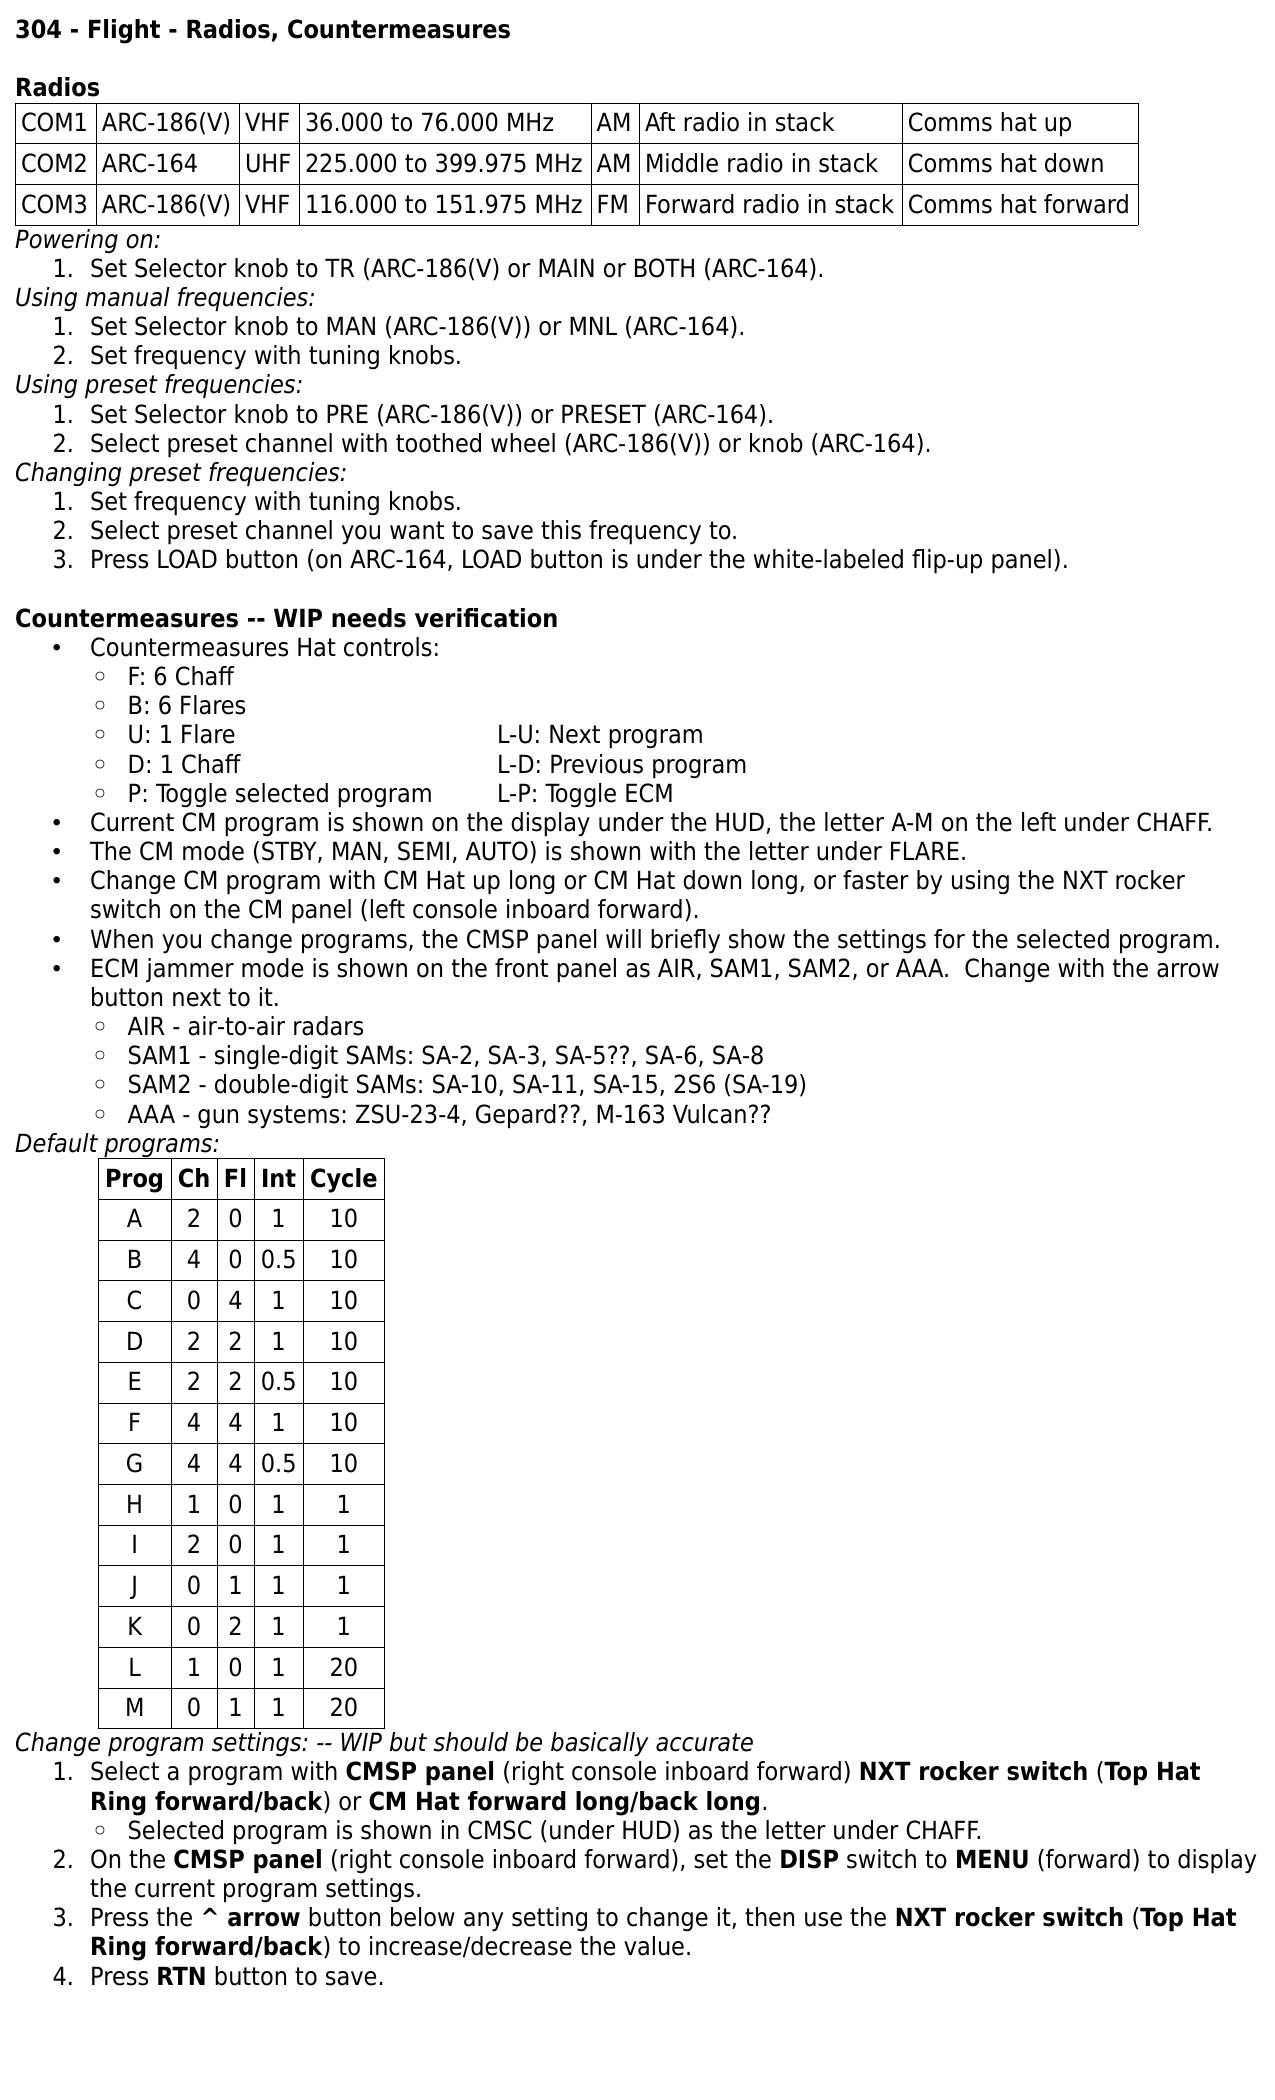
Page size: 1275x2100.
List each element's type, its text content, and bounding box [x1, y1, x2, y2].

table_cell J [99, 1566, 171, 1606]
list On the CMSP panel (right console inboard forward), set the DISP switch to MENU (forward) to display the current program settings. [52, 1845, 1260, 1903]
text Changing preset frequencies: [15, 458, 1260, 487]
table_cell 1 [255, 1566, 303, 1606]
table_cell 1 [304, 1485, 384, 1525]
table_cell 1 [218, 1689, 254, 1728]
table_cell 2 [172, 1363, 217, 1402]
table_cell 10 [304, 1322, 384, 1362]
table_cell 1 [255, 1485, 303, 1525]
table_cell C [99, 1281, 171, 1321]
table_cell 0.5 [255, 1444, 303, 1484]
table_cell Middle radio in stack [640, 144, 902, 184]
list AAA - gun systems: ZSU-23-4, Gepard??, M-163 Vulcan?? [90, 1100, 1260, 1129]
table_header Int [255, 1159, 303, 1199]
text Powering on: [15, 225, 1260, 254]
table_header VHF [240, 104, 299, 143]
table_cell A [99, 1200, 171, 1239]
list B: 6 Flares [90, 691, 1260, 721]
table_cell 1 [304, 1607, 384, 1647]
table_cell 10 [304, 1241, 384, 1280]
table_header Ch [172, 1159, 217, 1199]
table_cell 0 [218, 1200, 254, 1239]
table_cell 0 [218, 1241, 254, 1280]
table_cell 225.000 to 399.975 MHz [300, 144, 591, 184]
table_cell COM3 [16, 185, 96, 225]
table_cell E [99, 1363, 171, 1402]
list D: 1 Chaff L-D: Previous program [90, 750, 1260, 779]
table_cell 10 [304, 1363, 384, 1402]
list Select a program with CMSP panel (right console inboard forward) NXT rocker switch (Top Hat Ring forward/back) or CM Hat forward long/back long. [52, 1758, 1260, 1816]
table_cell 2 [218, 1607, 254, 1647]
table_cell 1 [255, 1526, 303, 1565]
list Set frequency with tuning knobs. [52, 487, 1260, 516]
text Using manual frequencies: [15, 283, 1260, 312]
table_cell 116.000 to 151.975 MHz [300, 185, 591, 225]
list F: 6 Chaff [90, 662, 1260, 691]
table_cell 0 [218, 1648, 254, 1688]
table_cell 1 [255, 1648, 303, 1688]
table_cell 1 [255, 1689, 303, 1728]
table_cell AM [592, 144, 639, 184]
table_cell 10 [304, 1200, 384, 1239]
table_cell 0 [218, 1485, 254, 1525]
table_cell ARC-186(V) [97, 185, 239, 225]
table_cell K [99, 1607, 171, 1647]
list Current CM program is shown on the display under the HUD, the letter A-M on the left under CHAFF. [52, 808, 1260, 837]
list SAM2 - double-digit SAMs: SA-10, SA-11, SA-15, 2S6 (SA-19) [90, 1071, 1260, 1100]
table_cell 1 [255, 1404, 303, 1443]
table_header Aft radio in stack [640, 104, 902, 143]
table_cell Comms hat down [903, 144, 1138, 184]
list Selected program is shown in CMSC (under HUD) as the letter under CHAFF. [90, 1816, 1260, 1845]
table_cell L [99, 1648, 171, 1688]
table_cell 10 [304, 1444, 384, 1484]
table_cell 10 [304, 1404, 384, 1443]
list ECM jammer mode is shown on the front panel as AIR, SAM1, SAM2, or AAA. Change with the arrow button next to it. [52, 954, 1260, 1012]
table_header Prog [99, 1159, 171, 1199]
table_cell G [99, 1444, 171, 1484]
text Default programs: [15, 1129, 1260, 1158]
table_cell UHF [240, 144, 299, 184]
text Countermeasures -- WIP needs verification [15, 604, 1260, 633]
table_cell 4 [172, 1444, 217, 1484]
table_cell 1 [218, 1566, 254, 1606]
list Select preset channel you want to save this frequency to. [52, 516, 1260, 546]
list Set frequency with tuning knobs. [52, 341, 1260, 371]
list Press RTN button to save. [52, 1962, 1260, 1991]
table_cell Forward radio in stack [640, 185, 902, 225]
table_cell 0 [172, 1689, 217, 1728]
list AIR - air-to-air radars [90, 1012, 1260, 1041]
table_cell 4 [218, 1404, 254, 1443]
table_header AM [592, 104, 639, 143]
table_cell M [99, 1689, 171, 1728]
table_cell 10 [304, 1281, 384, 1321]
list Press the ^ arrow button below any setting to change it, then use the NXT rocker switch (Top Hat Ring forward/back) to increase/decrease the value. [52, 1903, 1260, 1962]
table_cell 20 [304, 1648, 384, 1688]
list P: Toggle selected program L-P: Toggle ECM [90, 779, 1260, 808]
table_cell VHF [240, 185, 299, 225]
table_cell 0.5 [255, 1241, 303, 1280]
table_cell 1 [255, 1322, 303, 1362]
table_cell 2 [172, 1200, 217, 1239]
table_cell 0 [172, 1281, 217, 1321]
text Radios [15, 73, 1260, 102]
table_header 36.000 to 76.000 MHz [300, 104, 591, 143]
table_header ARC-186(V) [97, 104, 239, 143]
table_cell 1 [255, 1607, 303, 1647]
table_cell 1 [172, 1648, 217, 1688]
list Countermeasures Hat controls: [52, 633, 1260, 662]
table_header Fl [218, 1159, 254, 1199]
table_cell 2 [172, 1526, 217, 1565]
table_cell 1 [304, 1566, 384, 1606]
list The CM mode (STBY, MAN, SEMI, AUTO) is shown with the letter under FLARE. [52, 837, 1260, 866]
list Set Selector knob to PRE (ARC-186(V)) or PRESET (ARC-164). [52, 400, 1260, 429]
table_cell 1 [255, 1200, 303, 1239]
table_cell 1 [304, 1526, 384, 1565]
table_cell D [99, 1322, 171, 1362]
list Set Selector knob to TR (ARC-186(V) or MAIN or BOTH (ARC-164). [52, 254, 1260, 283]
list U: 1 Flare L-U: Next program [90, 721, 1260, 750]
table_header COM1 [16, 104, 96, 143]
table_cell 1 [255, 1281, 303, 1321]
table_cell 0 [218, 1526, 254, 1565]
table_cell 0.5 [255, 1363, 303, 1402]
table_cell 1 [172, 1485, 217, 1525]
table_cell H [99, 1485, 171, 1525]
table_cell Comms hat forward [903, 185, 1138, 225]
list Set Selector knob to MAN (ARC-186(V)) or MNL (ARC-164). [52, 312, 1260, 341]
table_cell 4 [172, 1404, 217, 1443]
text 304 - Flight - Radios, Countermeasures [15, 15, 1260, 44]
table_cell 0 [172, 1566, 217, 1606]
list When you change programs, the CMSP panel will briefly show the settings for the selected program. [52, 925, 1260, 954]
list SAM1 - single-digit SAMs: SA-2, SA-3, SA-5??, SA-6, SA-8 [90, 1041, 1260, 1071]
table_cell 20 [304, 1689, 384, 1728]
table_cell FM [592, 185, 639, 225]
table_cell I [99, 1526, 171, 1565]
table_cell 4 [172, 1241, 217, 1280]
table_cell 4 [218, 1444, 254, 1484]
table_cell 0 [172, 1607, 217, 1647]
table_cell 2 [172, 1322, 217, 1362]
text Change program settings: -- WIP but should be basically accurate [15, 1728, 1260, 1758]
table_cell ARC-164 [97, 144, 239, 184]
list Press LOAD button (on ARC-164, LOAD button is under the white-labeled flip-up panel). [52, 546, 1260, 575]
list Select preset channel with toothed wheel (ARC-186(V)) or knob (ARC-164). [52, 429, 1260, 458]
table_header Cycle [304, 1159, 384, 1199]
text Using preset frequencies: [15, 371, 1260, 400]
table_cell 4 [218, 1281, 254, 1321]
list Change CM program with CM Hat up long or CM Hat down long, or faster by using the NXT rocker switch on the CM panel (left console inboard forward). [52, 866, 1260, 925]
table_cell 2 [218, 1363, 254, 1402]
table_cell B [99, 1241, 171, 1280]
table_header Comms hat up [903, 104, 1138, 143]
table_cell F [99, 1404, 171, 1443]
table_cell COM2 [16, 144, 96, 184]
table_cell 2 [218, 1322, 254, 1362]
